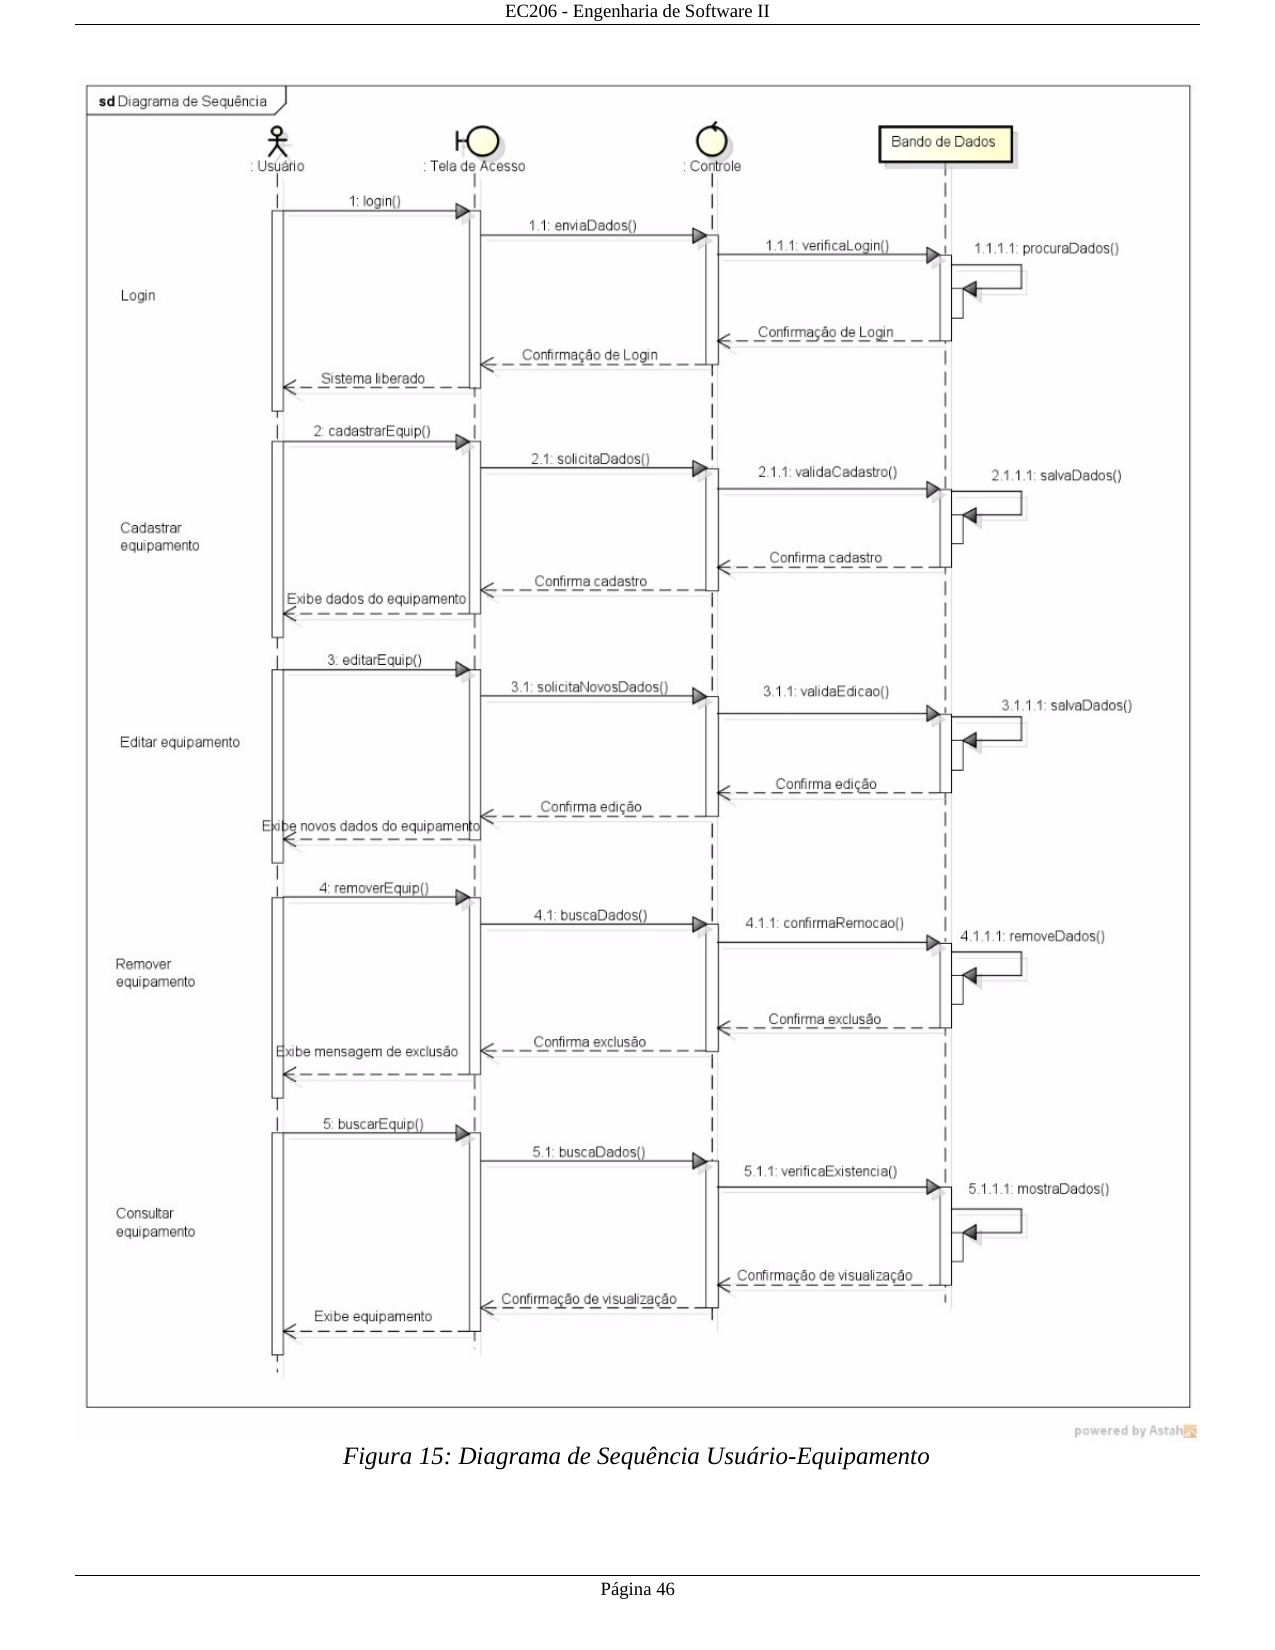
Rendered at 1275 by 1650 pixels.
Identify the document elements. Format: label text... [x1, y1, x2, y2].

text Figura 15: Diagrama de Sequência Usuário-Equipamento [75, 1442, 1200, 1470]
picture [75, 75, 1200, 1442]
